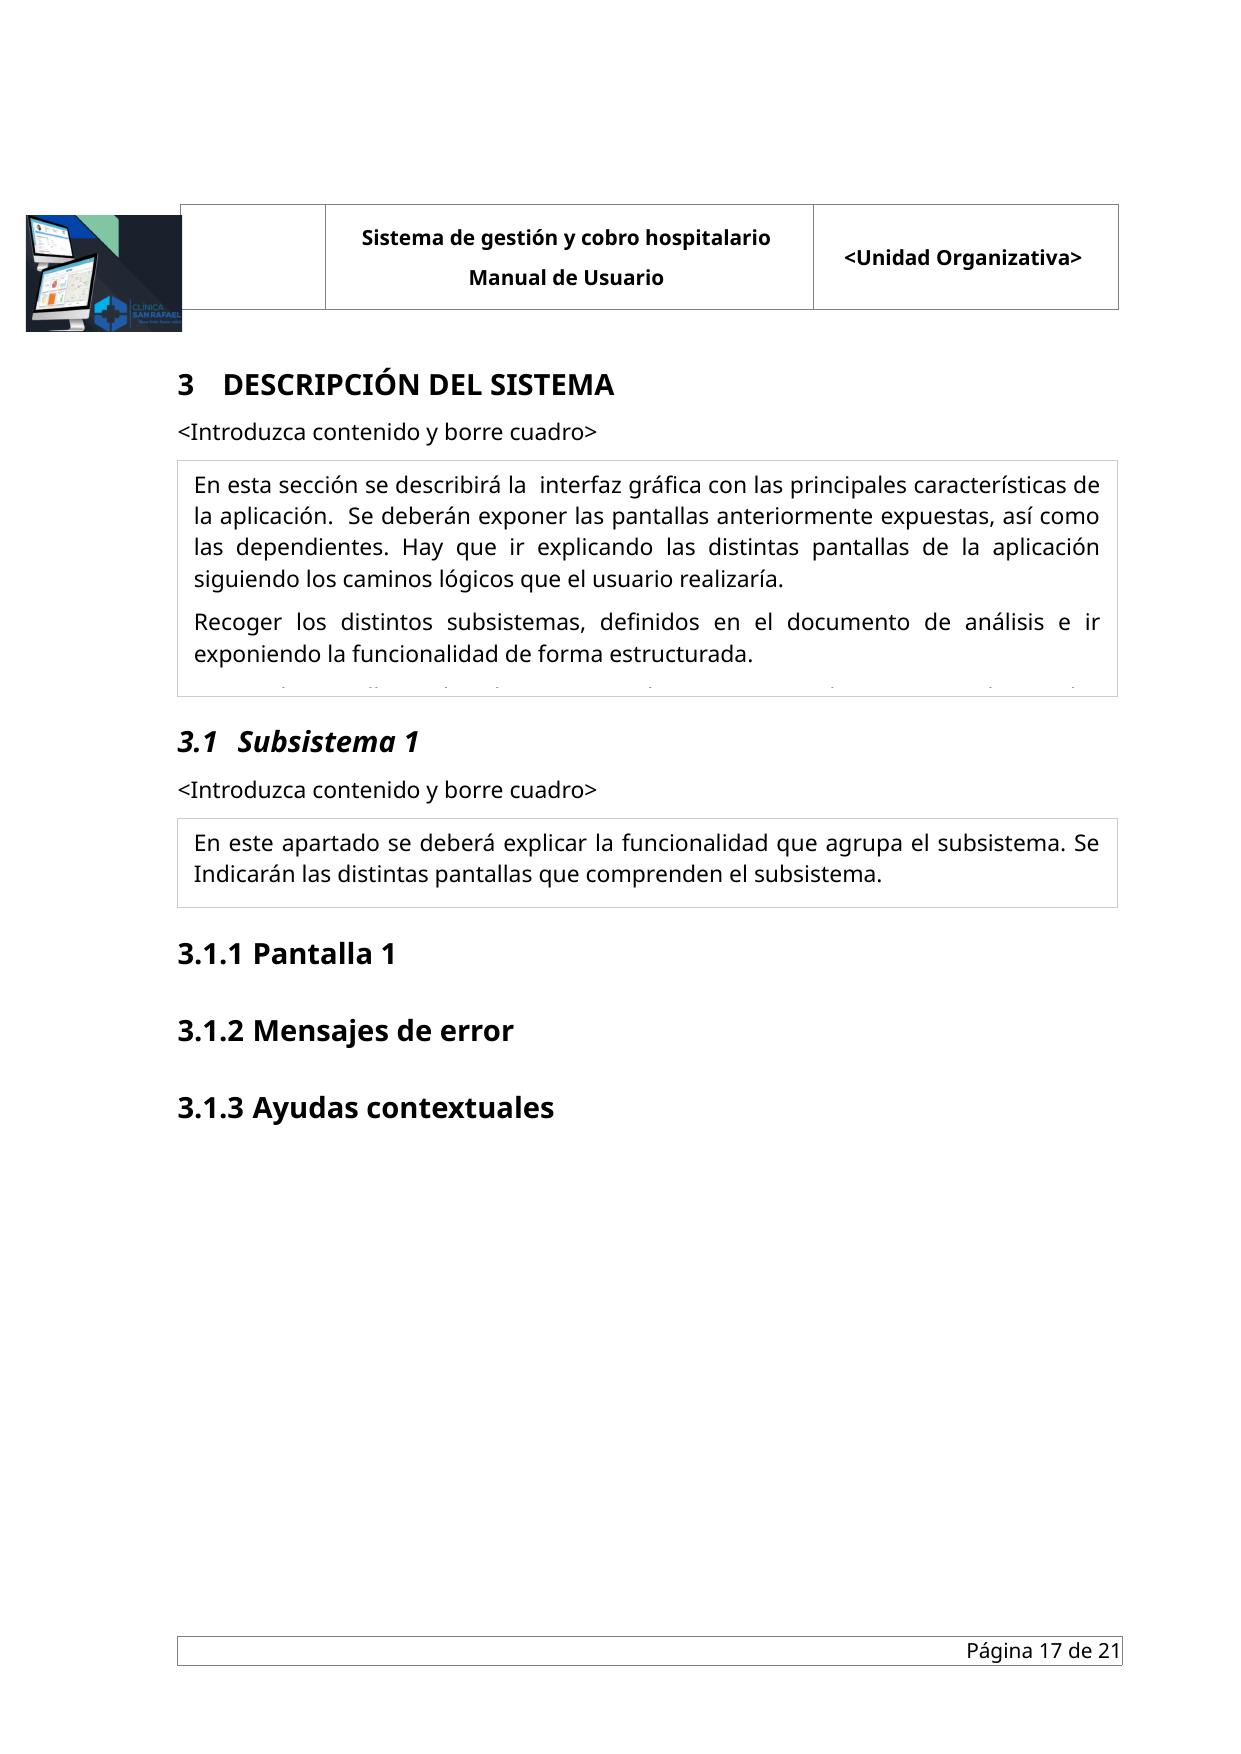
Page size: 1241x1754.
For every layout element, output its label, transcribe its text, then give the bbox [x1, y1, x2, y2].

subtitle Mensajes de error [177, 1010, 1122, 1050]
text <Introduzca contenido y borre cuadro> [177, 416, 1122, 447]
subtitle Subsistema 1 [177, 722, 1122, 761]
text Recoger los distintos subsistemas, definidos en el documento de análisis e ir exponiendo la funcionalidad de forma estructurada. [194, 606, 1101, 669]
subtitle Ayudas contextuales [177, 1088, 1122, 1127]
text Para cada pantalla, explicar los mensajes de error que pueden aparecer y las ayudas contextuales que aparecen. [194, 681, 1101, 688]
subtitle Pantalla 1 [177, 933, 1122, 973]
text En este apartado se deberá explicar la funcionalidad que agrupa el subsistema. Se Indicarán las distintas pantallas que comprenden el subsistema. [194, 827, 1101, 889]
text En esta sección se describirá la interfaz gráfica con las principales características de la aplicación. Se deberán exponer las pantallas anteriormente expuestas, así como las dependientes. Hay que ir explicando las distintas pantallas de la aplicación siguiendo los caminos lógicos que el usuario realizaría. [194, 469, 1101, 594]
subtitle DESCRIPCIÓN DEL SISTEMA [177, 364, 1122, 403]
text <Introduzca contenido y borre cuadro> [177, 774, 1122, 805]
